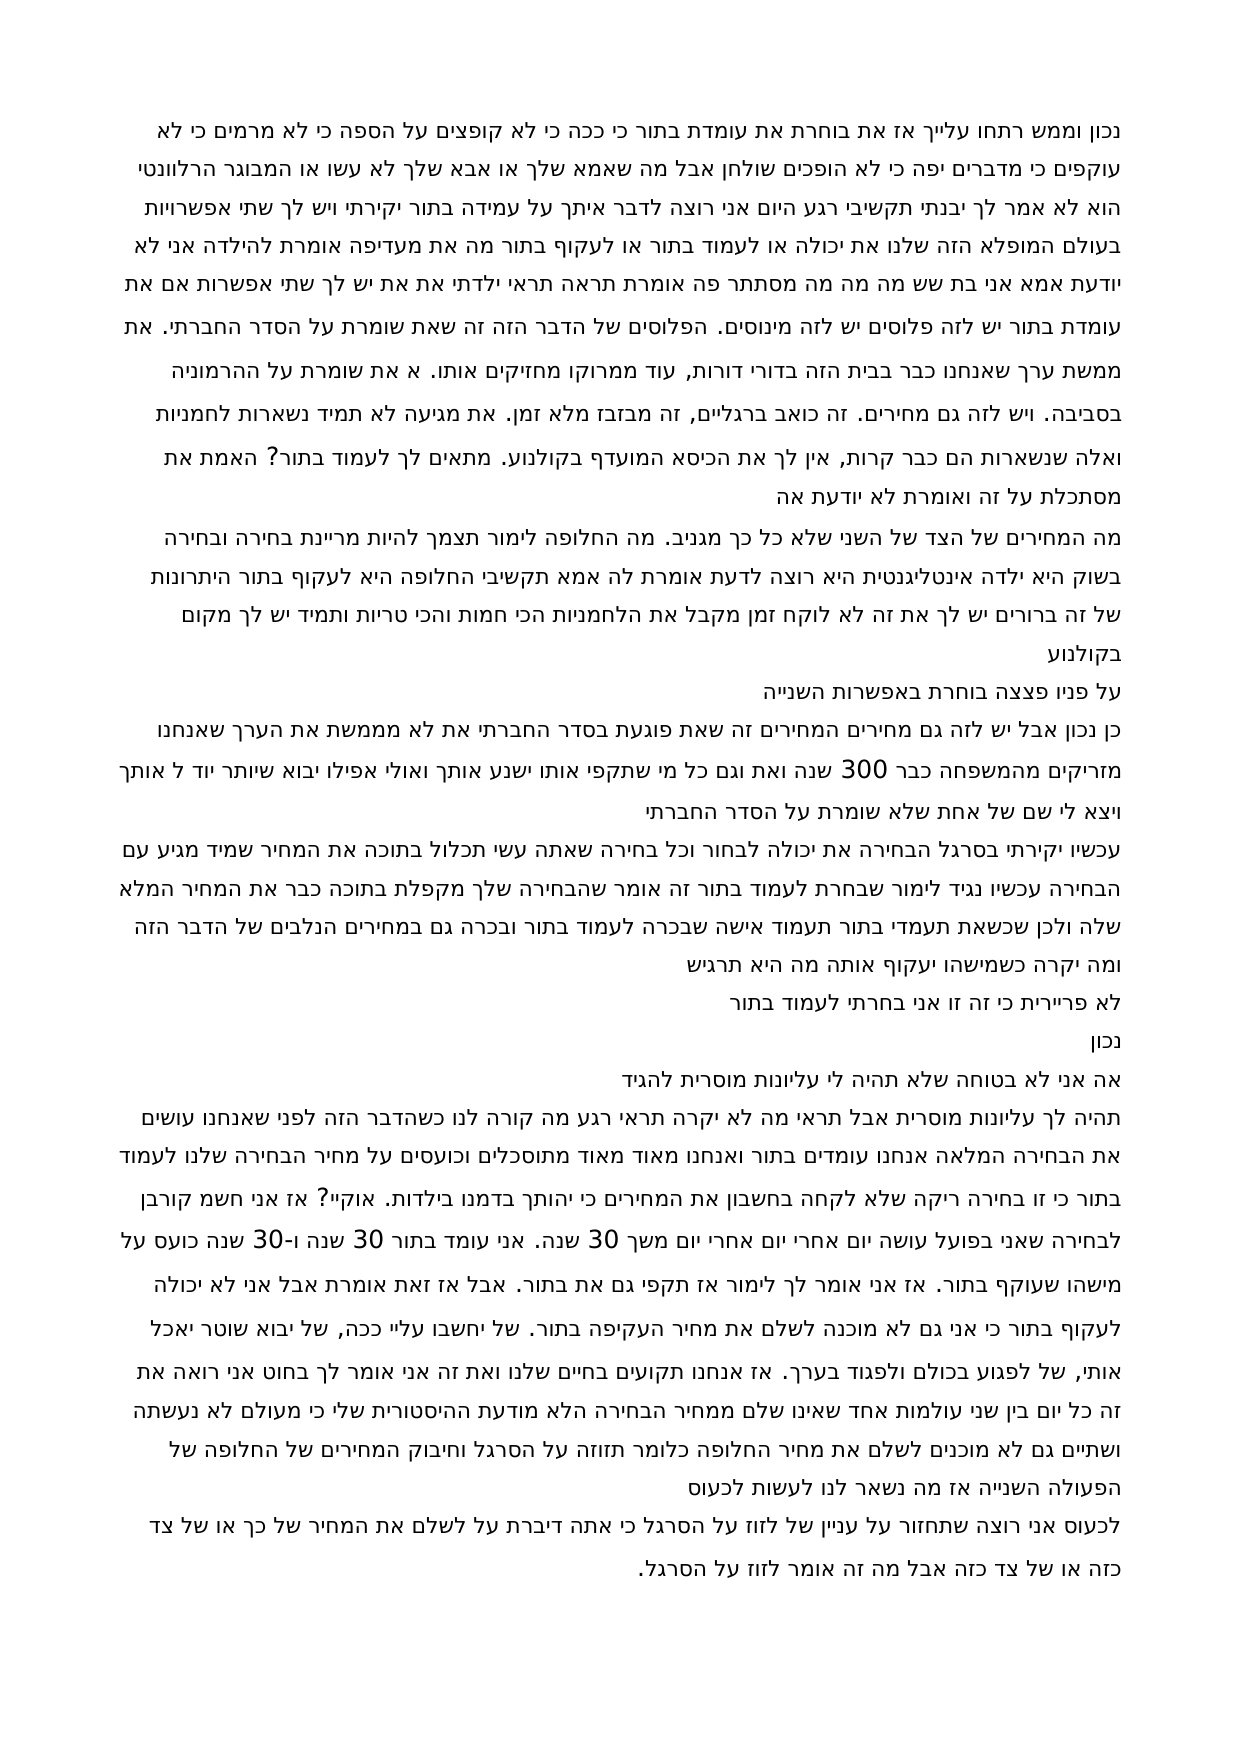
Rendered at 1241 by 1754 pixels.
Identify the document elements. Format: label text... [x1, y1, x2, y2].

text כן נכון אבל יש לזה גם מחירים המחירים זה שאת פוגעת בסדר החברתי את לא מממשת את הערך שאנחנו מזריקים מהמשפחה כבר 300 שנה ואת וגם כל מי שתקפי אותו ישנע אותך ואולי אפילו יבוא שיותר יוד ל אותך [118, 717, 1122, 785]
text לכעוס אני רוצה שתחזור על עניין של לזוז על הסרגל כי אתה דיברת על לשלם את המחיר של כך או של צד כזה או של צד כזה אבל מה זה אומר לזוז על הסרגל. [118, 1513, 1122, 1582]
text עכשיו יקירתי בסרגל הבחירה את יכולה לבחור וכל בחירה שאתה עשי תכלול בתוכה את המחיר שמיד מגיע עם הבחירה עכשיו נגיד לימור שבחרת לעמוד בתור זה אומר שהבחירה שלך מקפלת בתוכה כבר את המחיר המלא שלה ולכן שכשאת תעמדי בתור תעמוד אישה שבכרה לעמוד בתור ובכרה גם במחירים הנלבים של הדבר הזה ומה יקרה כשמישהו יעקוף אותה מה היא תרגיש [118, 837, 1122, 978]
text נכון וממש רתחו עלייך אז את בוחרת את עומדת בתור כי ככה כי לא קופצים על הספה כי לא מרמים כי לא עוקפים כי מדברים יפה כי לא הופכים שולחן אבל מה שאמא שלך או אבא שלך לא עשו או המבוגר הרלוונטי הוא לא אמר לך יבנתי תקשיבי רגע היום אני רוצה לדבר איתך על עמידה בתור יקירתי ויש לך שתי אפשרויות בעולם המופלא הזה שלנו את יכולה או לעמוד בתור או לעקוף בתור מה את מעדיפה אומרת להילדה אני לא יודעת אמא אני בת שש מה מה מה מסתתר פה אומרת תראה תראי ילדתי את את יש לך שתי אפשרות אם את עומדת בתור יש לזה פלוסים יש לזה מינוסים. הפלוסים של הדבר הזה זה שאת שומרת על הסדר החברתי. את ממשת ערך שאנחנו כבר בבית הזה בדורי דורות, עוד ממרוקו מחזיקים אותו. א את שומרת על ההרמוניה בסביבה. ויש לזה גם מחירים. זה כואב ברגליים, זה מבזבז מלא זמן. את מגיעה לא תמיד נשארות לחמניות ואלה שנשארות הם כבר קרות, אין לך את הכיסא המועדף בקולנוע. מתאים לך לעמוד בתור? האמת את מסתכלת על זה ואומרת לא יודעת אה [118, 118, 1122, 510]
text תהיה לך עליונות מוסרית אבל תראי מה לא יקרה תראי רגע מה קורה לנו כשהדבר הזה לפני שאנחנו עושים את הבחירה המלאה אנחנו עומדים בתור ואנחנו מאוד מאוד מתוסכלים וכועסים על מחיר הבחירה שלנו לעמוד בתור כי זו בחירה ריקה שלא לקחה בחשבון את המחירים כי יהותך בדמנו בילדות. אוקיי? אז אני חשמ קורבן לבחירה שאני בפועל עושה יום אחרי יום אחרי יום משך 30 שנה. אני עומד בתור 30 שנה ו-30 שנה כועס על מישהו שעוקף בתור. אז אני אומר לך לימור אז תקפי גם את בתור. אבל אז זאת אומרת אבל אני לא יכולה לעקוף בתור כי אני גם לא מוכנה לשלם את מחיר העקיפה בתור. של יחשבו עליי ככה, של יבוא שוטר יאכל אותי, של לפגוע בכולם ולפגוד בערך. אז אנחנו תקועים בחיים שלנו ואת זה אני אומר לך בחוט אני רואה את זה כל יום בין שני עולמות אחד שאינו שלם ממחיר הבחירה הלא מודעת ההיסטורית שלי כי מעולם לא נעשתה ושתיים גם לא מוכנים לשלם את מחיר החלופה כלומר תזוזה על הסרגל וחיבוק המחירים של החלופה של הפעולה השנייה אז מה נשאר לנו לעשות לכעוס [118, 1105, 1122, 1500]
text ויצא לי שם של אחת שלא שומרת על הסדר החברתי [118, 799, 1122, 825]
text אה אני לא בטוחה שלא תהיה לי עליונות מוסרית להגיד [118, 1067, 1122, 1092]
text לא פריירית כי זה זו אני בחרתי לעמוד בתור [118, 990, 1122, 1016]
text על פניו פצצה בוחרת באפשרות השנייה [118, 679, 1122, 704]
text נכון [118, 1029, 1122, 1054]
text מה המחירים של הצד של השני שלא כל כך מגניב. מה החלופה לימור תצמך להיות מריינת בחירה ובחירה בשוק היא ילדה אינטליגנטית היא רוצה לדעת אומרת לה אמא תקשיבי החלופה היא לעקוף בתור היתרונות של זה ברורים יש לך את זה לא לוקח זמן מקבל את הלחמניות הכי חמות והכי טריות ותמיד יש לך מקום בקולנוע [118, 522, 1122, 666]
